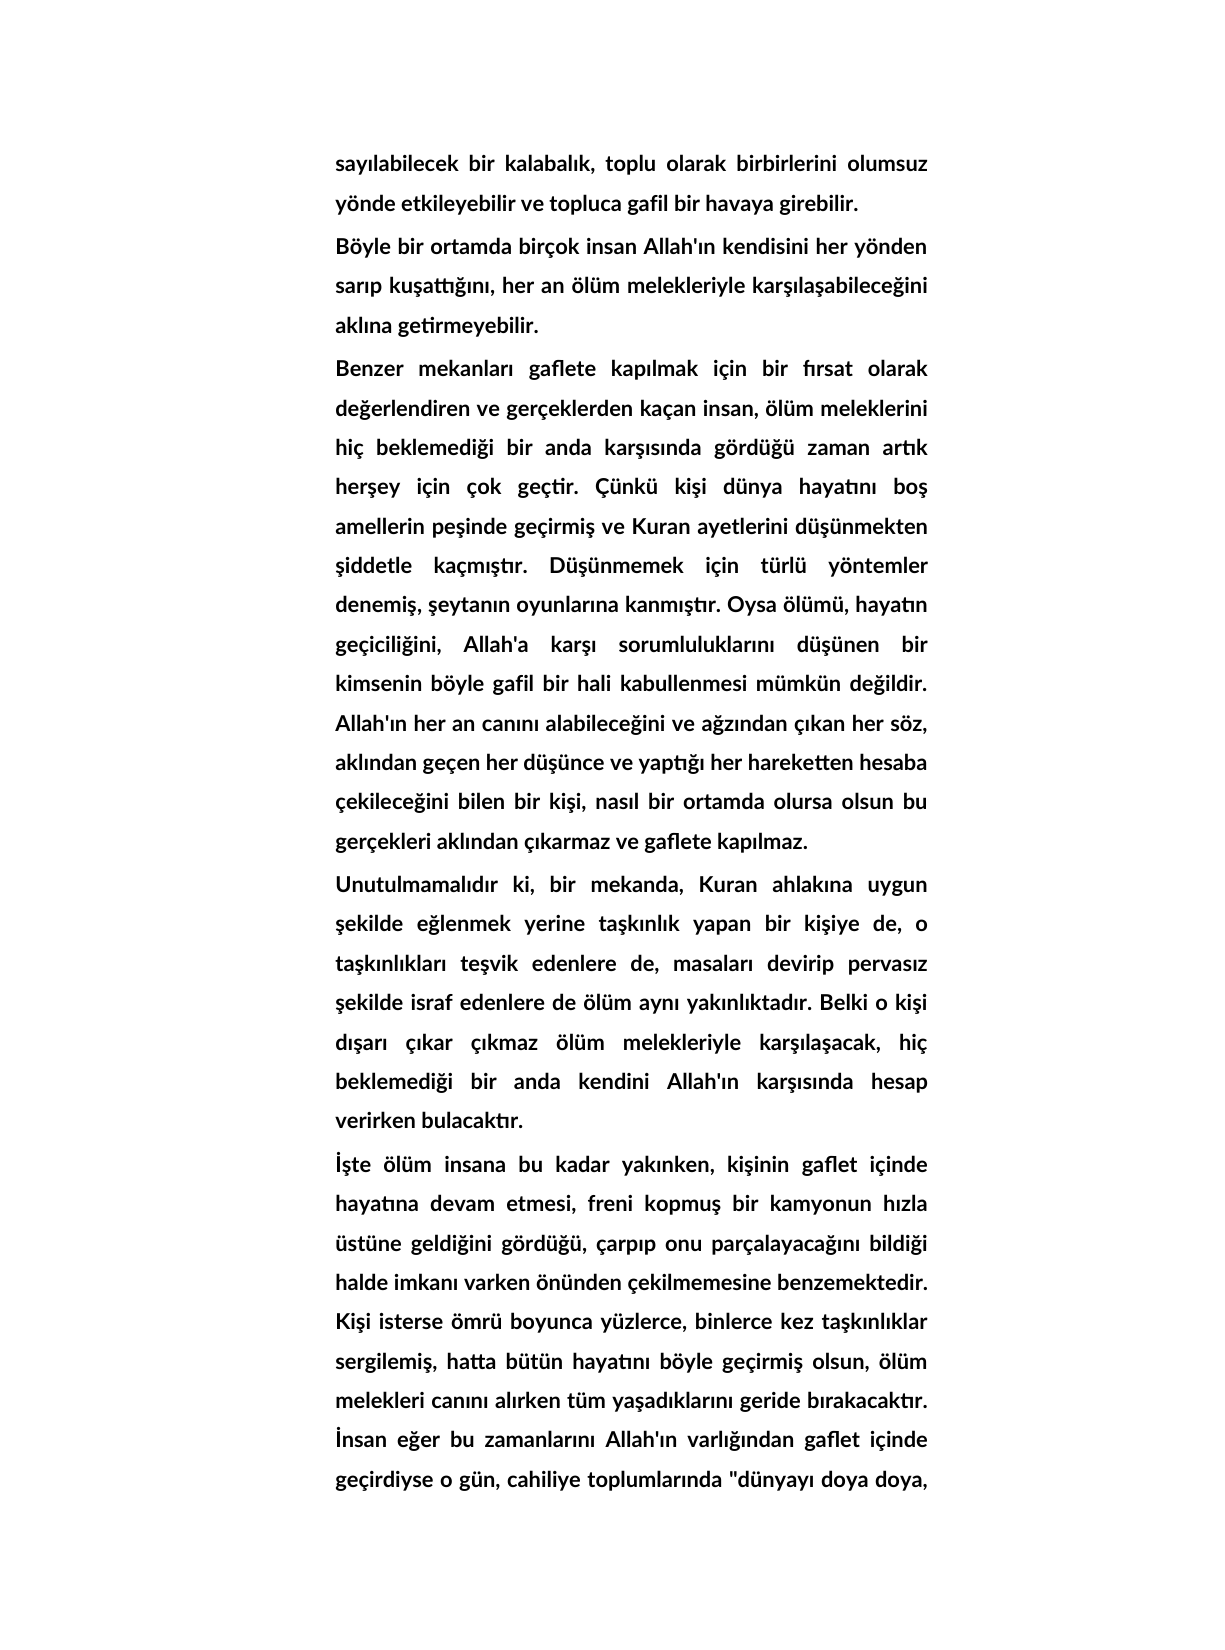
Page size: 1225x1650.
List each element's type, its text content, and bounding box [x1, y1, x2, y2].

text sayılabilecek bir kalabalık, toplu olarak birbirlerini olumsuz yönde etkileyebilir ve topluca gafil bir havaya girebilir. [335, 150, 928, 216]
text Böyle bir ortamda birçok insan Allah'ın kendisini her yönden sarıp kuşattığını, her an ölüm melekleriyle karşılaşabileceğini aklına getirmeyebilir. [335, 233, 928, 338]
text Benzer mekanları gaflete kapılmak için bir fırsat olarak değerlendiren ve gerçeklerden kaçan insan, ölüm meleklerini hiç beklemediği bir anda karşısında gördüğü zaman artık herşey için çok geçtir. Çünkü kişi dünya hayatını boş amellerin peşinde geçirmiş ve Kuran ayetlerini düşünmekten şiddetle kaçmıştır. Düşünmemek için türlü yöntemler denemiş, şeytanın oyunlarına kanmıştır. Oysa ölümü, hayatın geçiciliğini, Allah'a karşı sorumluluklarını düşünen bir kimsenin böyle gafil bir hali kabullenmesi mümkün değildir. Allah'ın her an canını alabileceğini ve ağzından çıkan her söz, aklından geçen her düşünce ve yaptığı her hareketten hesaba çekileceğini bilen bir kişi, nasıl bir ortamda olursa olsun bu gerçekleri aklından çıkarmaz ve gaflete kapılmaz. [335, 355, 928, 854]
text Unutulmamalıdır ki, bir mekanda, Kuran ahlakına uygun şekilde eğlenmek yerine taşkınlık yapan bir kişiye de, o taşkınlıkları teşvik edenlere de, masaları devirip pervasız şekilde israf edenlere de ölüm aynı yakınlıktadır. Belki o kişi dışarı çıkar çıkmaz ölüm melekleriyle karşılaşacak, hiç beklemediği bir anda kendini Allah'ın karşısında hesap verirken bulacaktır. [335, 871, 928, 1133]
text İşte ölüm insana bu kadar yakınken, kişinin gaflet içinde hayatına devam etmesi, freni kopmuş bir kamyonun hızla üstüne geldiğini gördüğü, çarpıp onu parçalayacağını bildiği halde imkanı varken önünden çekilmemesine benzemektedir. Kişi isterse ömrü boyunca yüzlerce, binlerce kez taşkınlıklar sergilemiş, hatta bütün hayatını böyle geçirmiş olsun, ölüm melekleri canını alırken tüm yaşadıklarını geride bırakacaktır. İnsan eğer bu zamanlarını Allah'ın varlığından gaflet içinde geçirdiyse o gün, cahiliye toplumlarında "dünyayı doya doya, [335, 1151, 928, 1492]
